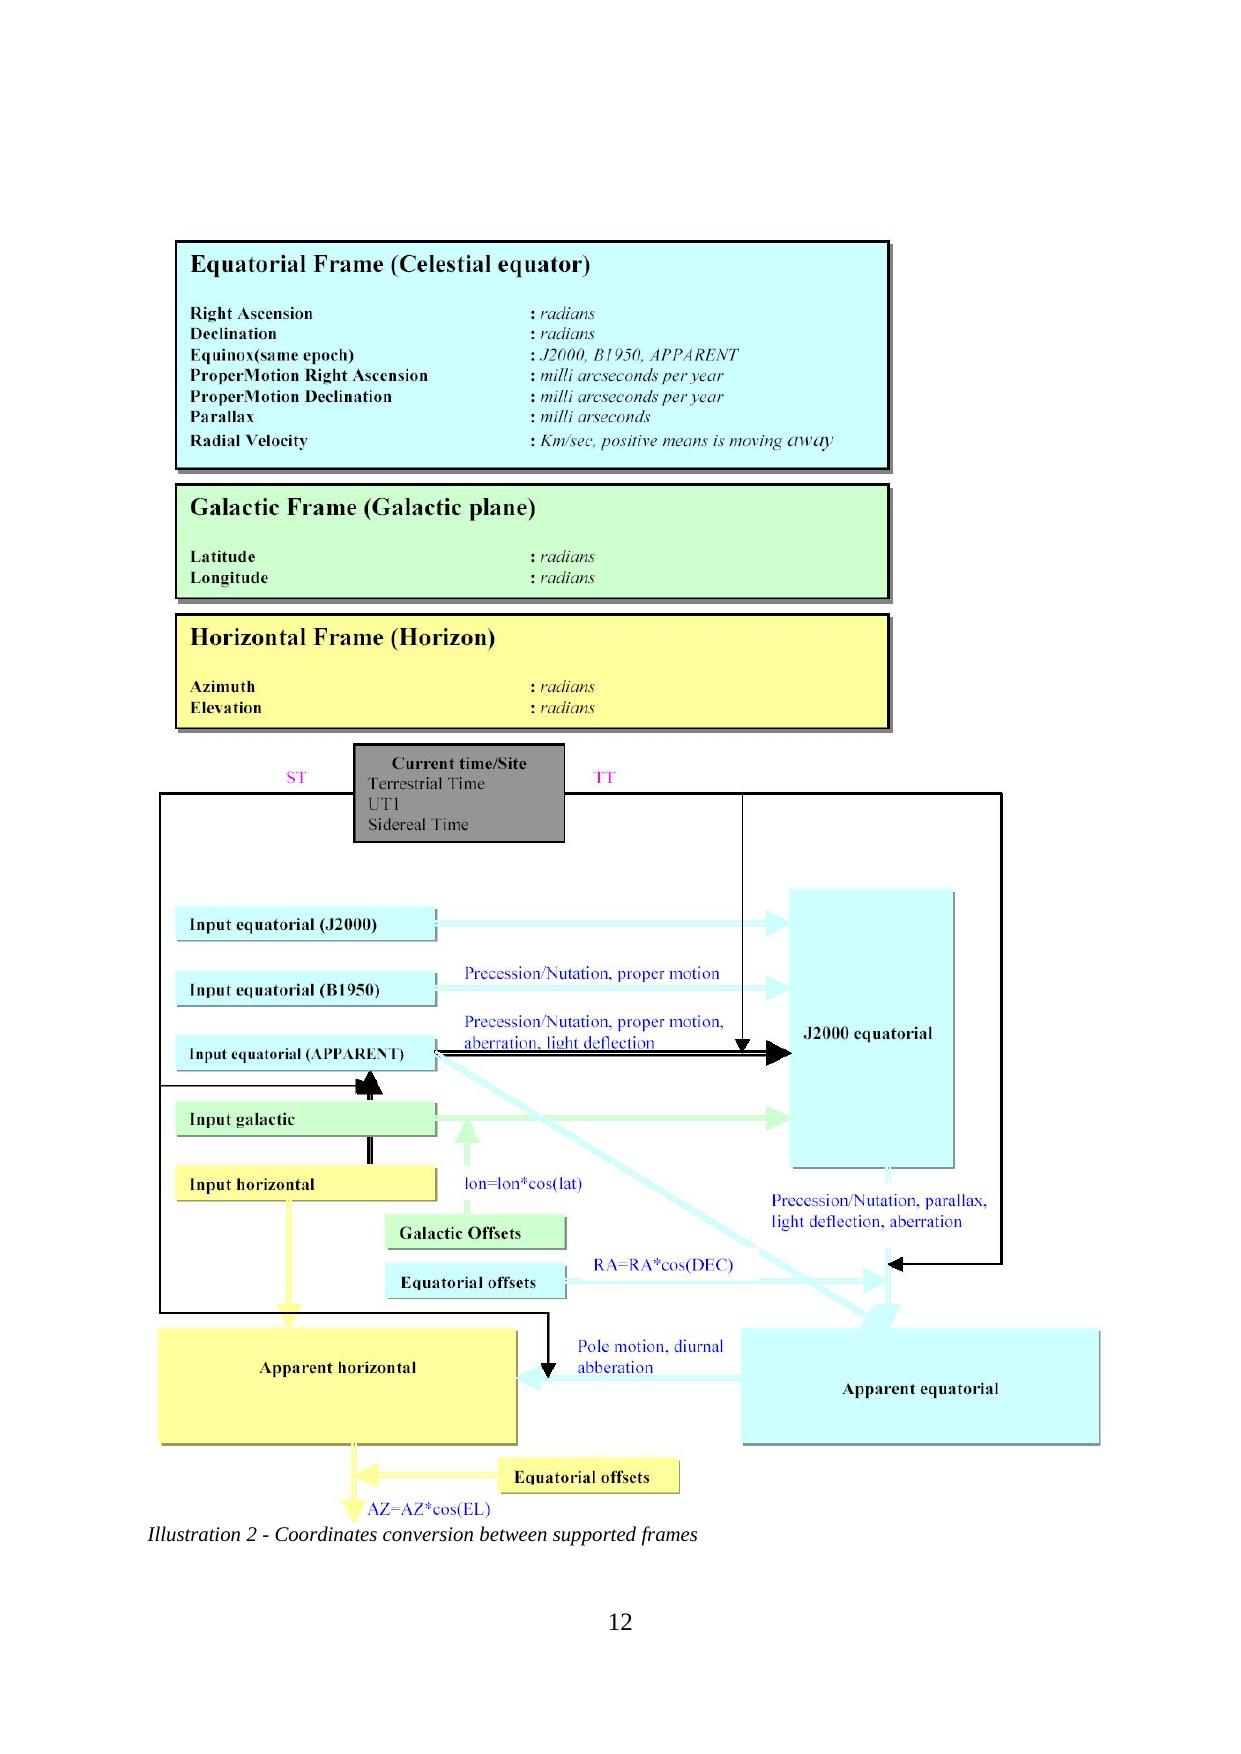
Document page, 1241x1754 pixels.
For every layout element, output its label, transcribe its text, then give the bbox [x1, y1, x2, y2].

picture [147, 230, 1108, 1523]
text Illustration 2 - Coordinates conversion between supported frames [147, 1523, 1108, 1546]
